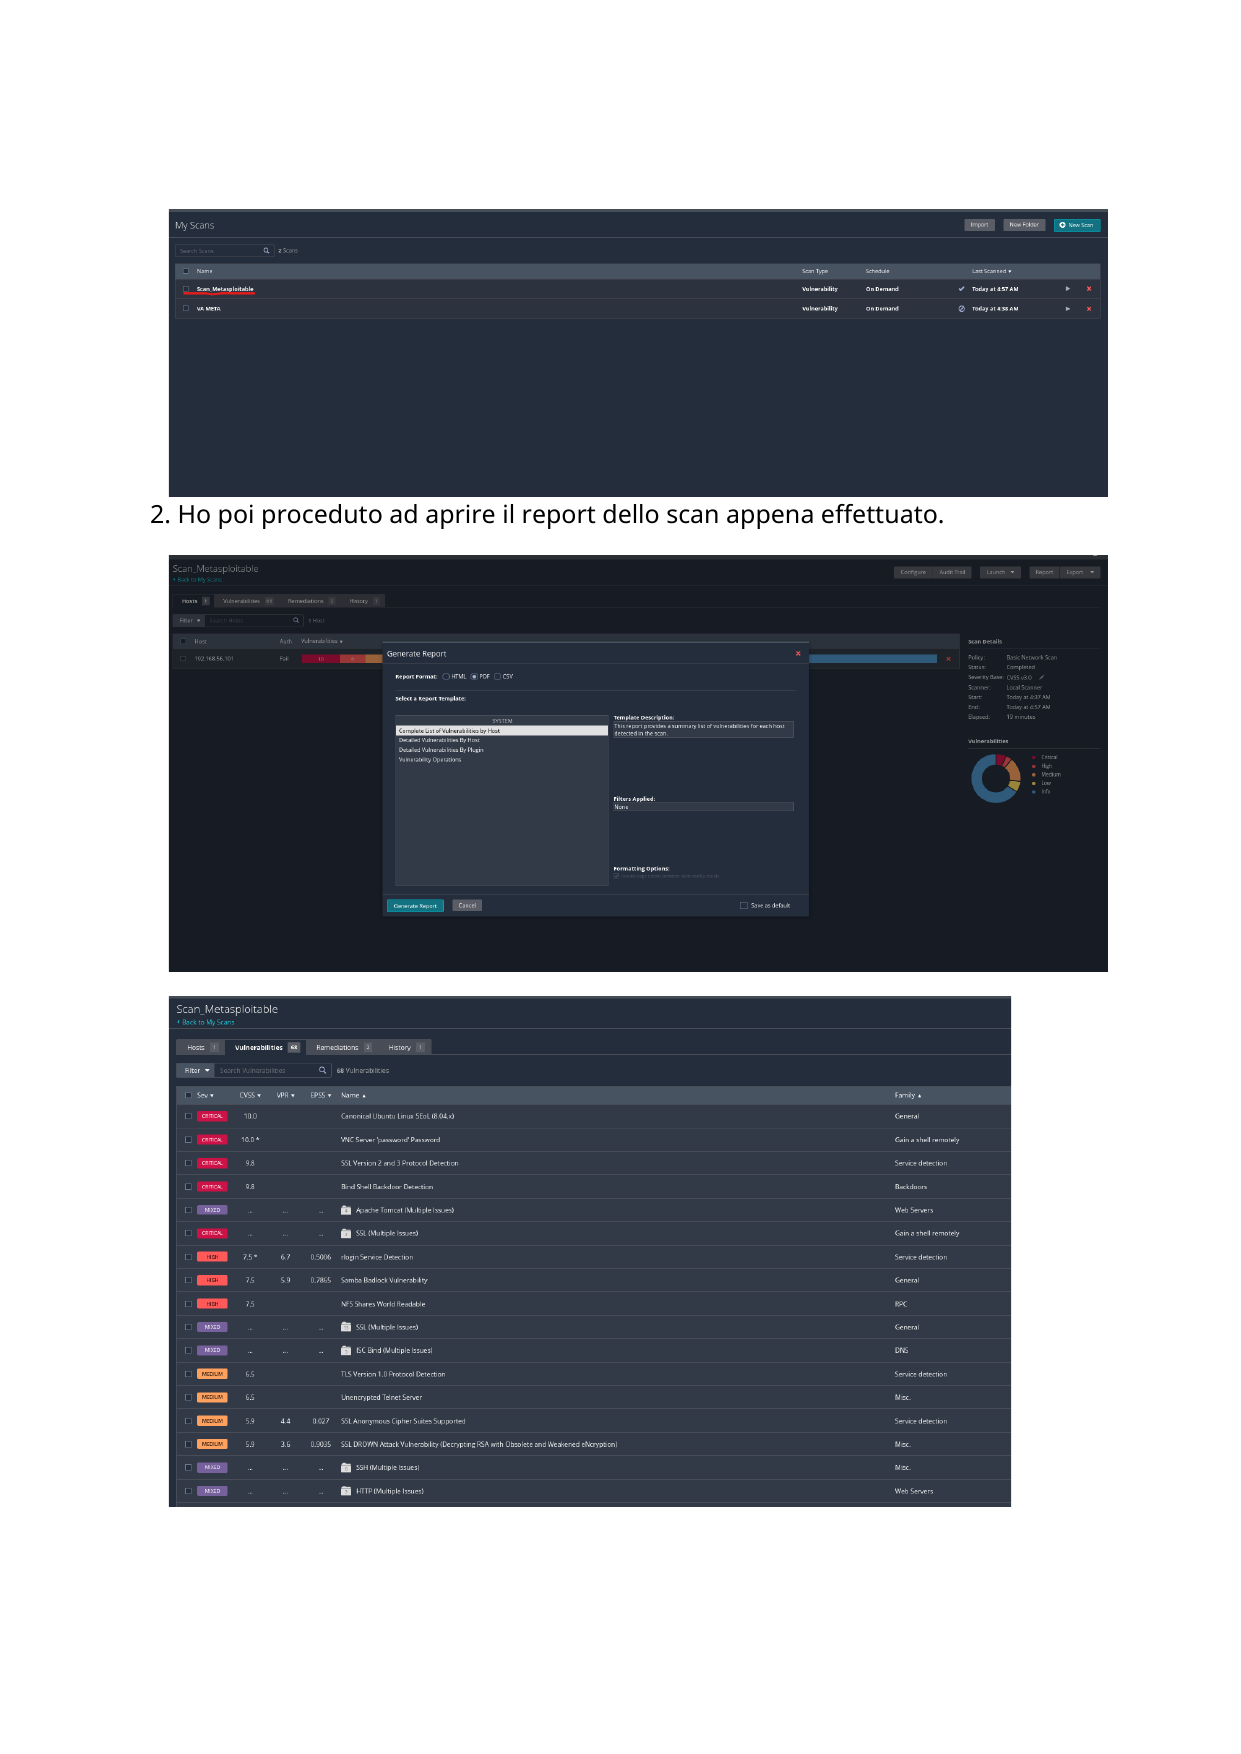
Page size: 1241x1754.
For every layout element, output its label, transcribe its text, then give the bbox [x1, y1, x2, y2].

picture [168, 996, 1012, 1507]
picture [168, 555, 1108, 972]
picture [168, 209, 1108, 497]
text 2. Ho poi proceduto ad aprire il report dello scan appena effettuato. [150, 209, 1090, 531]
